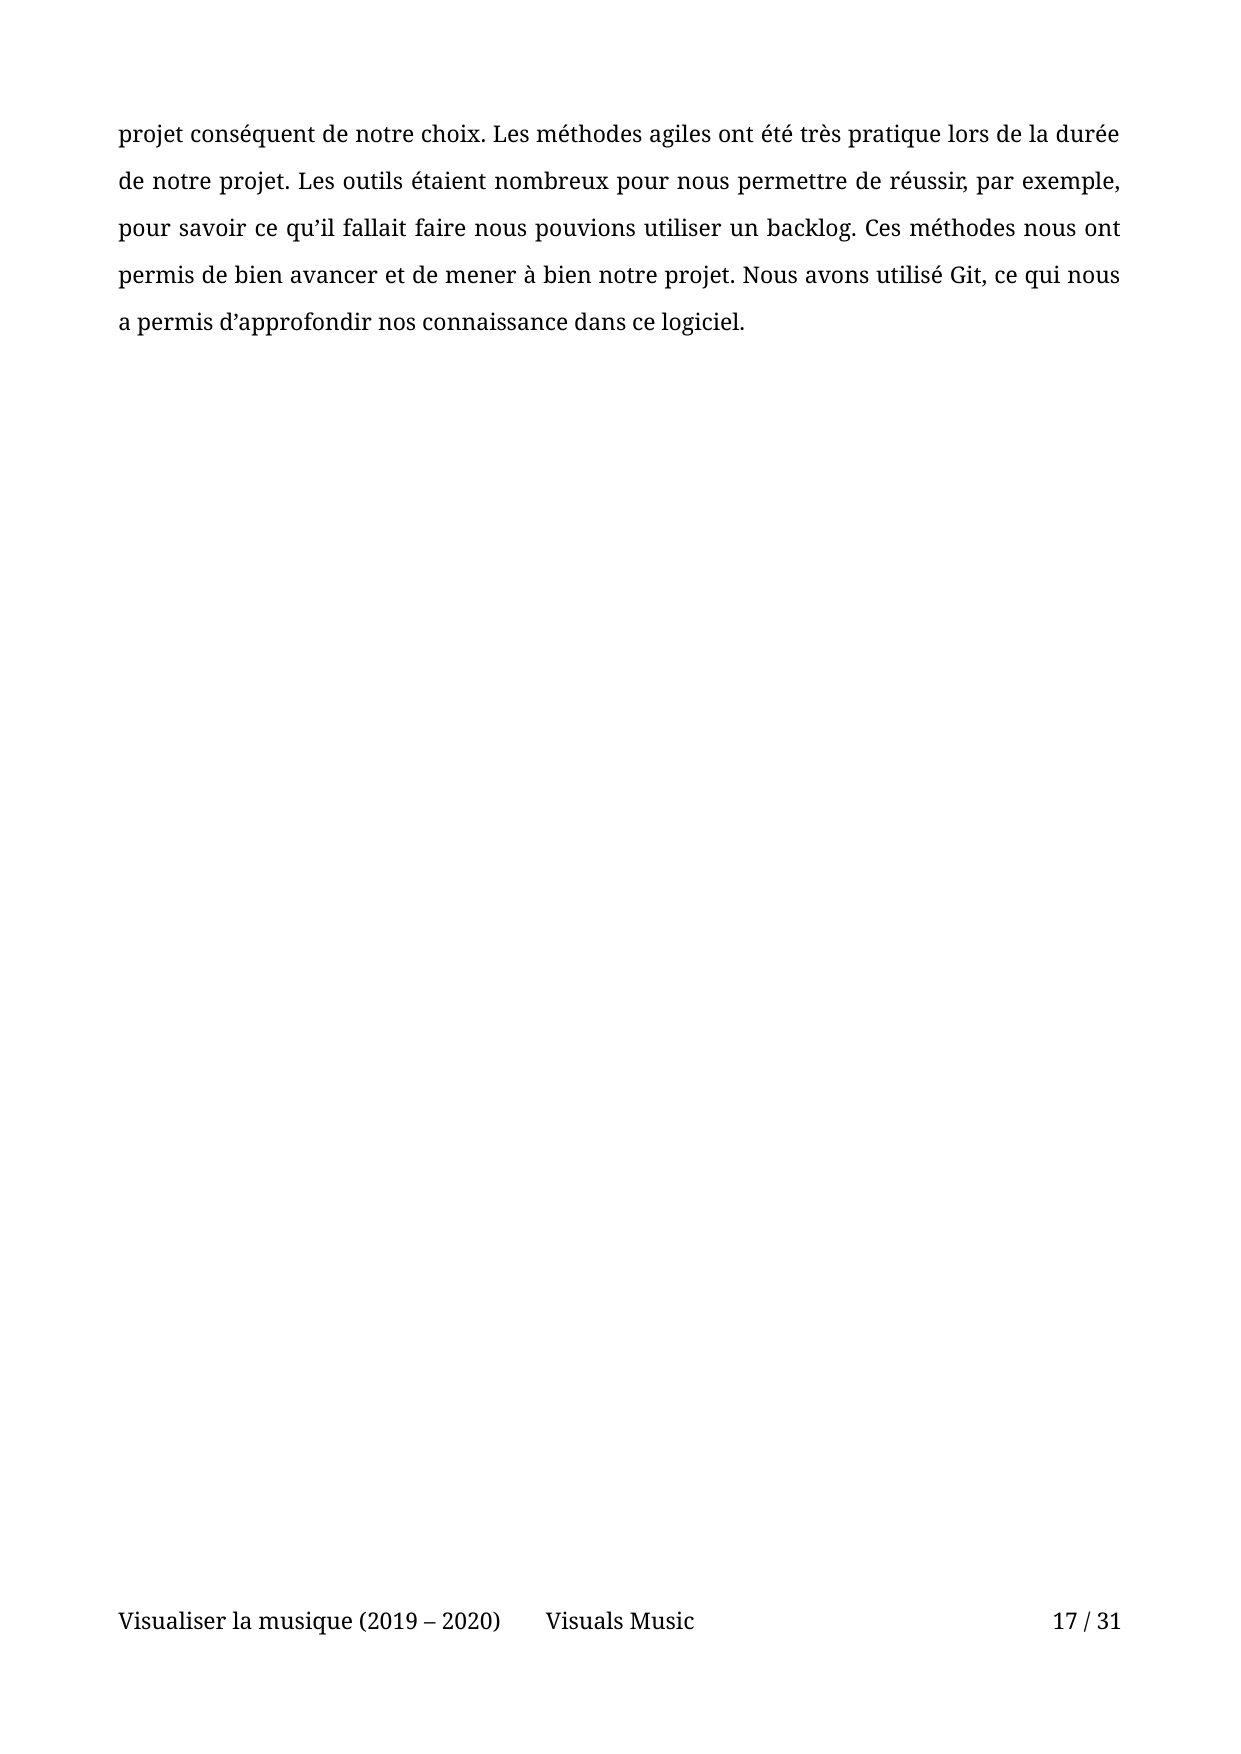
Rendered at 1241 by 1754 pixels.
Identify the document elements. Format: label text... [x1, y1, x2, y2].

text projet conséquent de notre choix. Les méthodes agiles ont été très pratique lors de la durée de notre projet. Les outils étaient nombreux pour nous permettre de réussir, par exemple, pour savoir ce qu’il fallait faire nous pouvions utiliser un backlog. Ces méthodes nous ont permis de bien avancer et de mener à bien notre projet. Nous avons utilisé Git, ce qui nous a permis d’approfondir nos connaissance dans ce logiciel. [118, 118, 1122, 337]
